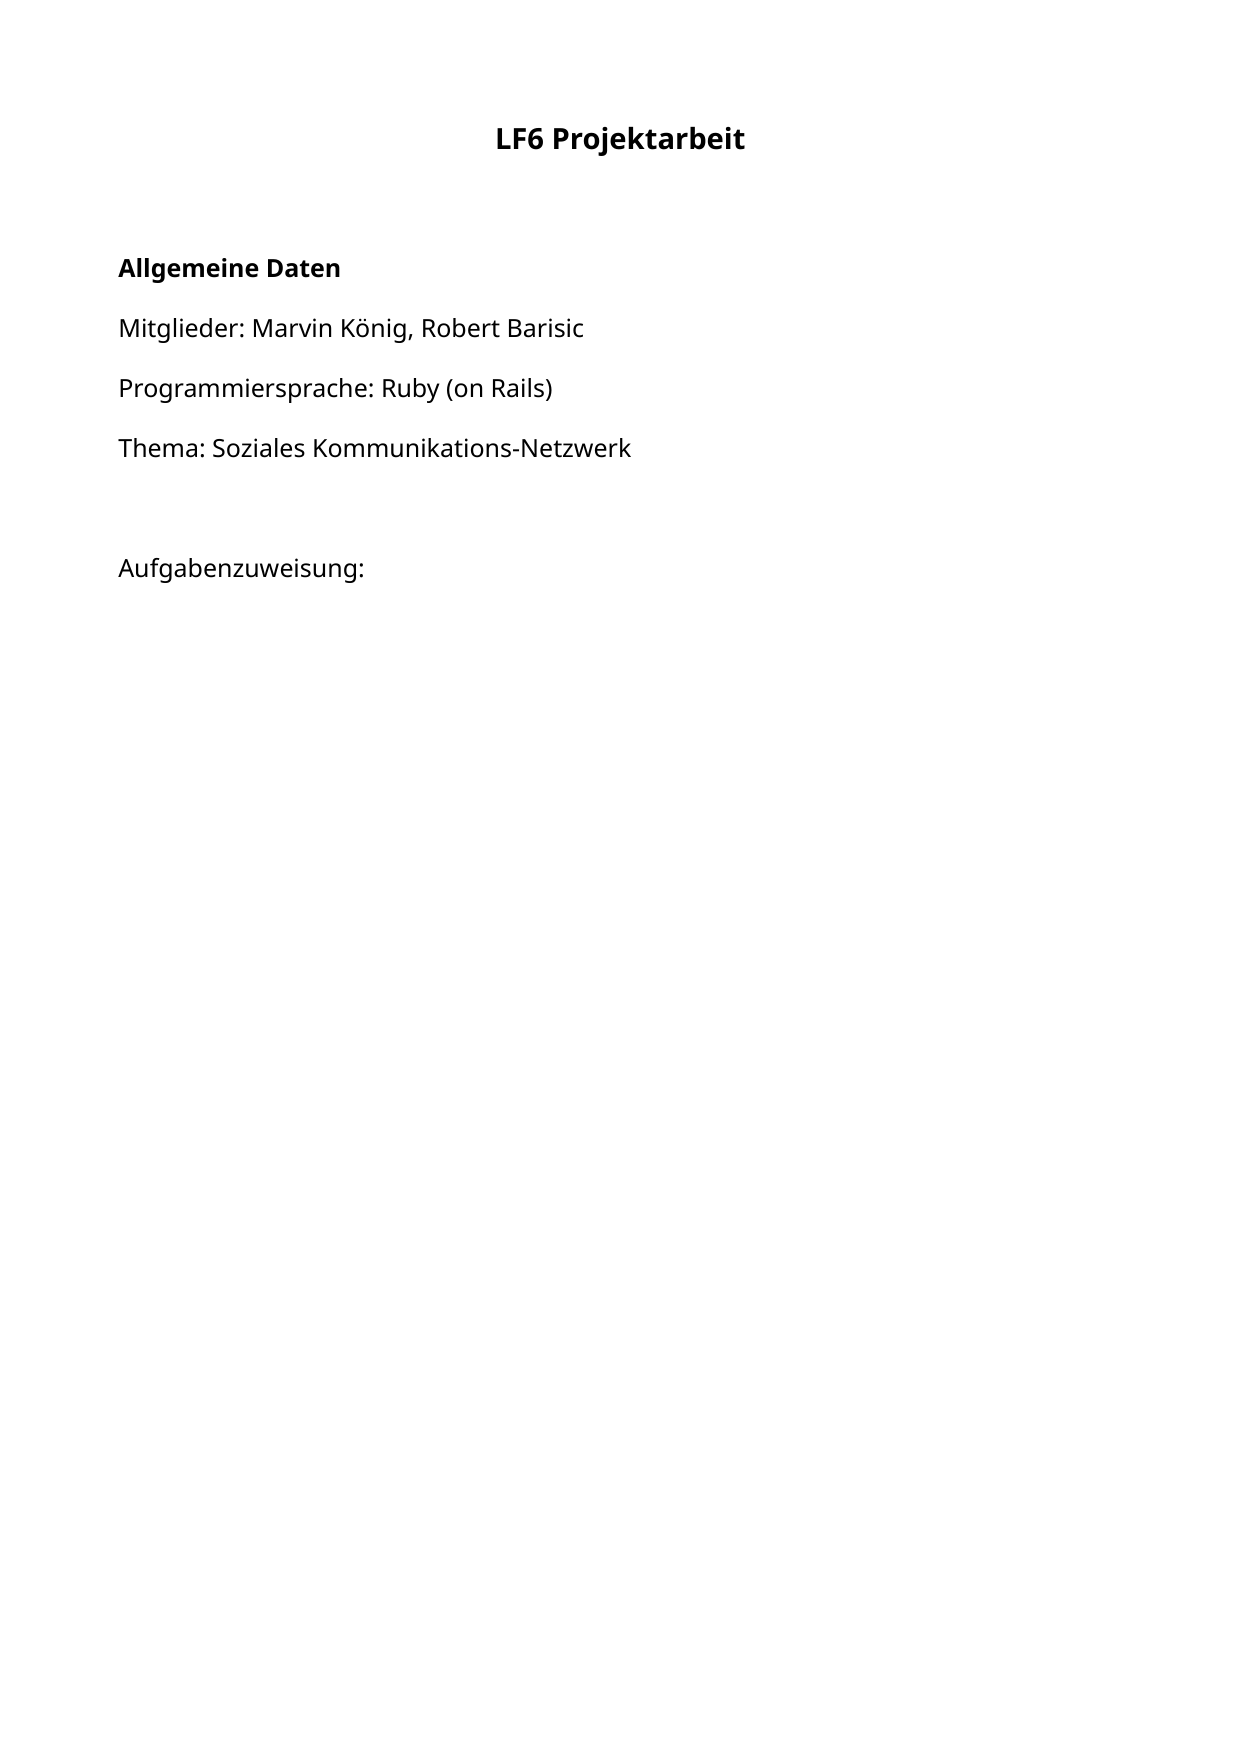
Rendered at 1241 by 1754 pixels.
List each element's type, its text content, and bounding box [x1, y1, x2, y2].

text Allgemeine Daten [118, 251, 1122, 285]
text Mitglieder: Marvin König, Robert Barisic [118, 311, 1122, 345]
text LF6 Projektarbeit [118, 118, 1122, 158]
text Programmiersprache: Ruby (on Rails) [118, 371, 1122, 405]
text Thema: Soziales Kommunikations-Netzwerk [118, 431, 1122, 465]
text Aufgabenzuweisung: [118, 551, 1122, 585]
